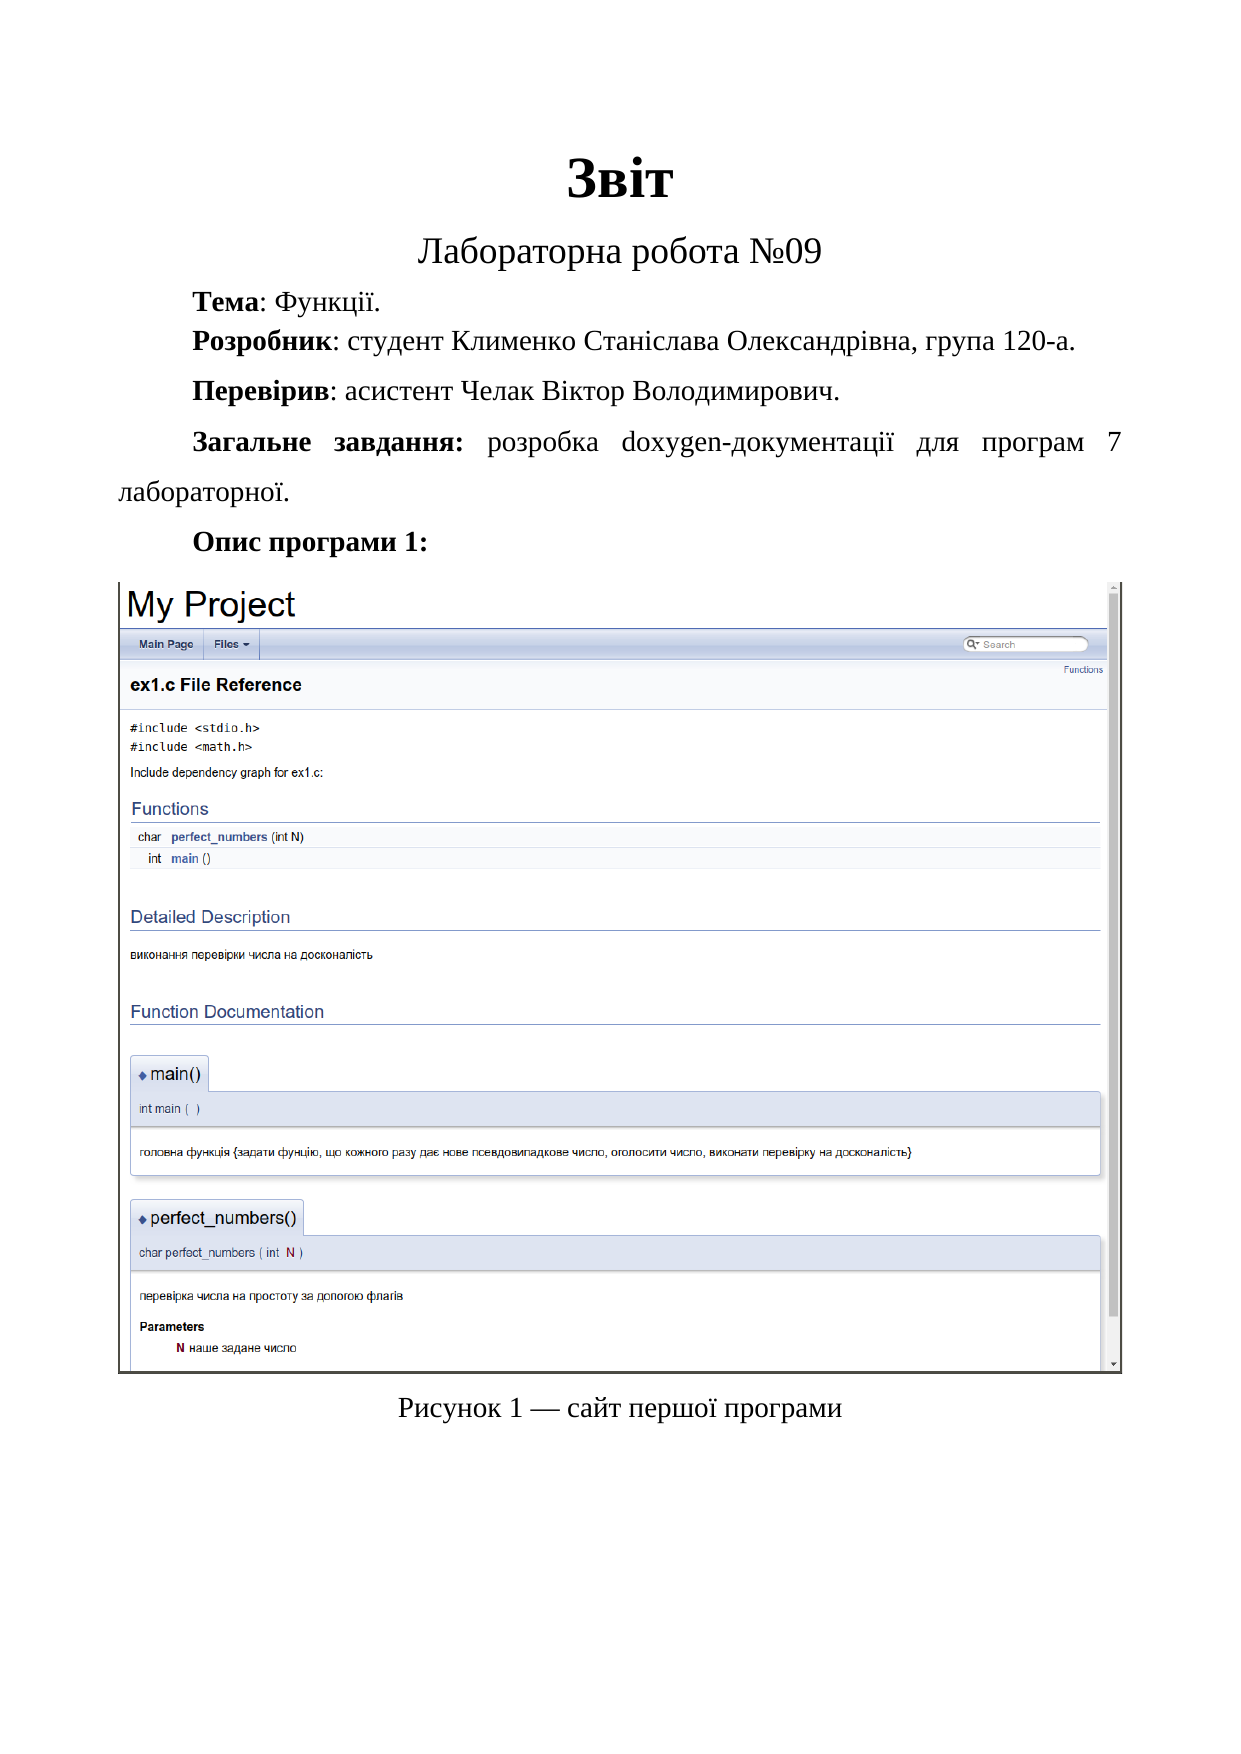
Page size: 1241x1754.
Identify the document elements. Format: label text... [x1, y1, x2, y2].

text Розробник: студент Клименко Станіслава Олександрівна, група 120-а. [118, 323, 1122, 357]
text Перевірив: асистент Челак Віктор Володимирович. [118, 373, 1122, 407]
text Рисунок 1 — сайт першої програми [118, 1374, 1122, 1423]
text [118, 575, 1122, 582]
picture [118, 582, 1123, 1374]
text Тема: Функції. [118, 284, 1122, 318]
subtitle Лабораторна робота №09 [118, 229, 1122, 272]
title Звіт [118, 143, 1122, 210]
text Загальне завдання: розробка doxygen-документації для програм 7 лабораторної. [118, 424, 1122, 508]
text Опис програми 1: [118, 524, 1122, 558]
